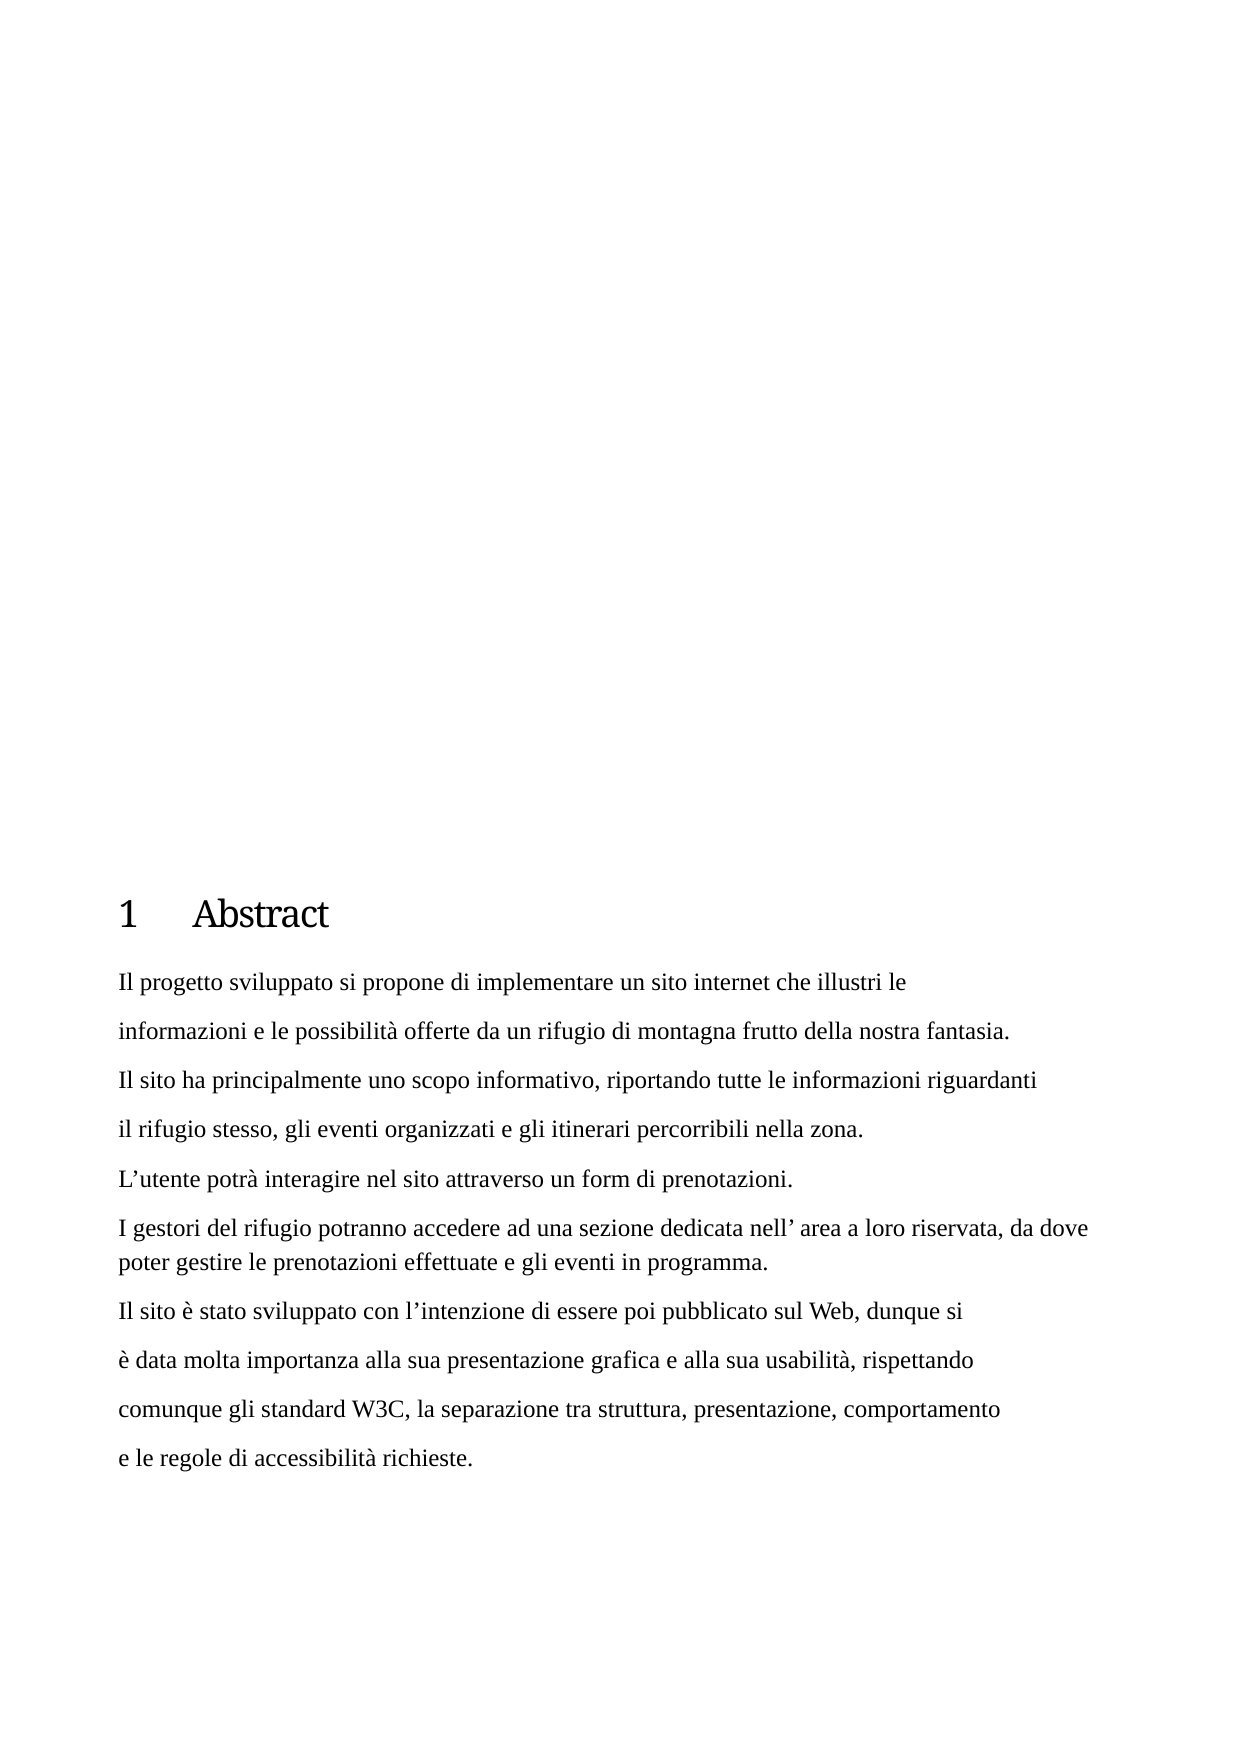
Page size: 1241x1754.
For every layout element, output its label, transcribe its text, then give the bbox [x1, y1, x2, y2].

text Il sito ha principalmente uno scopo informativo, riportando tutte le informazioni riguardanti [118, 1066, 1122, 1094]
text L’utente potrà interagire nel sito attraverso un form di prenotazioni. [118, 1164, 1122, 1192]
text è data molta importanza alla sua presentazione grafica e alla sua usabilità, rispettando [118, 1345, 1122, 1374]
text Il progetto sviluppato si propone di implementare un sito internet che illustri le [118, 967, 1122, 996]
text I gestori del rifugio potranno accedere ad una sezione dedicata nell’ area a loro riservata, da dove poter gestire le prenotazioni effettuate e gli eventi in programma. [118, 1213, 1122, 1276]
text e le regole di accessibilità richieste. [118, 1443, 1122, 1472]
text il rifugio stesso, gli eventi organizzati e gli itinerari percorribili nella zona. [118, 1114, 1122, 1143]
text comunque gli standard W3C, la separazione tra struttura, presentazione, comportamento [118, 1394, 1122, 1423]
text 1 Abstract [118, 888, 1122, 939]
text informazioni e le possibilità offerte da un rifugio di montagna frutto della nostra fantasia. [118, 1016, 1122, 1045]
text Il sito è stato sviluppato con l’intenzione di essere poi pubblicato sul Web, dunque si [118, 1296, 1122, 1325]
